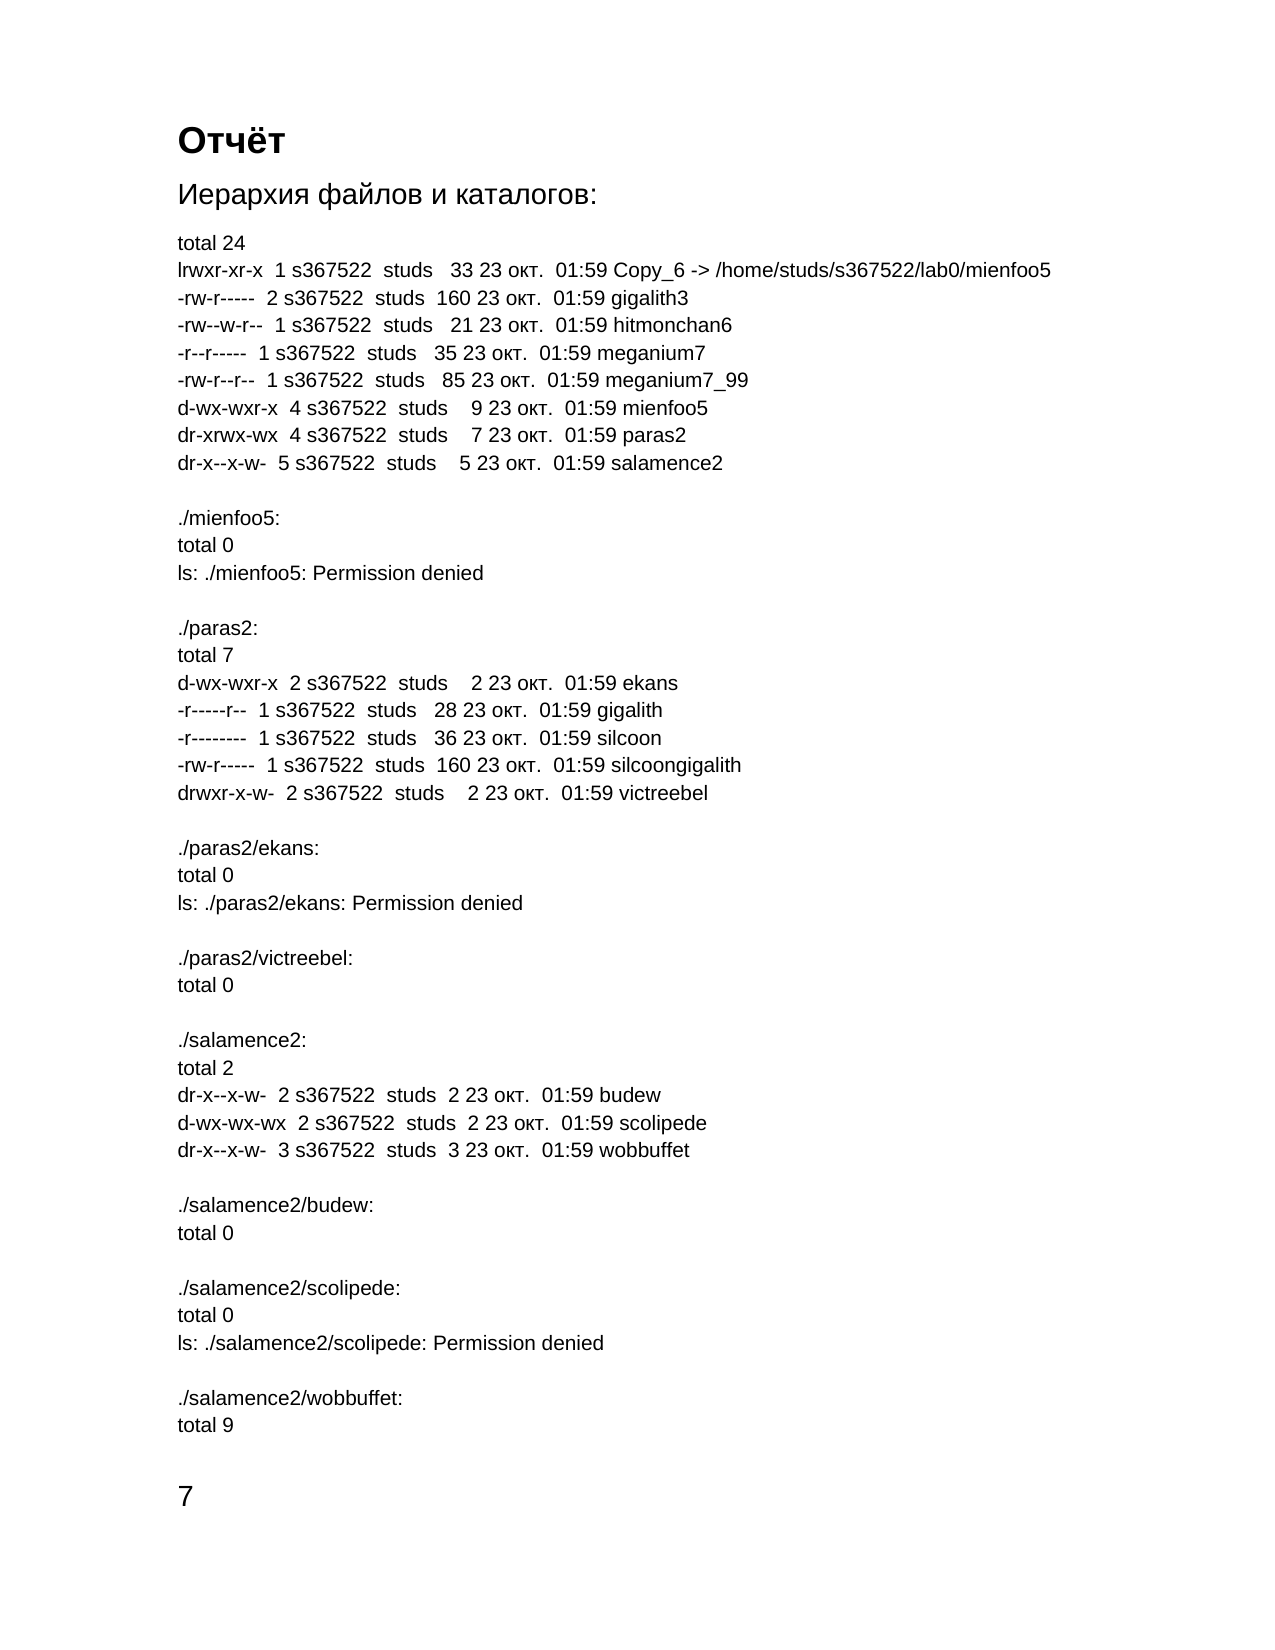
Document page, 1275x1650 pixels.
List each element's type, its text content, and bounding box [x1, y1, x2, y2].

text ./paras2: [177, 615, 1186, 639]
text -rw-r--r-- 1 s367522 studs 85 23 окт. 01:59 meganium7_99 [177, 368, 1186, 392]
text -rw-r----- 1 s367522 studs 160 23 окт. 01:59 silcoongigalith [177, 753, 1186, 777]
text ls: ./paras2/ekans: Permission denied [177, 890, 1186, 914]
text ./salamence2: [177, 1028, 1186, 1052]
text -rw-r----- 2 s367522 studs 160 23 окт. 01:59 gigalith3 [177, 285, 1186, 309]
text total 0 [177, 973, 1186, 997]
text -r--r----- 1 s367522 studs 35 23 окт. 01:59 meganium7 [177, 340, 1186, 364]
text dr-x--x-w- 5 s367522 studs 5 23 окт. 01:59 salamence2 [177, 450, 1186, 474]
text total 0 [177, 863, 1186, 887]
text d-wx-wxr-x 4 s367522 studs 9 23 окт. 01:59 mienfoo5 [177, 395, 1186, 419]
text total 0 [177, 533, 1186, 557]
text lrwxr-xr-x 1 s367522 studs 33 23 окт. 01:59 Copy_6 -> /home/studs/s367522/lab0/mienfoo5 [177, 258, 1186, 282]
text -r-------- 1 s367522 studs 36 23 окт. 01:59 silcoon [177, 725, 1186, 749]
text total 7 [177, 643, 1186, 667]
text total 24 [177, 230, 1186, 254]
text ls: ./mienfoo5: Permission denied [177, 560, 1186, 584]
text d-wx-wx-wx 2 s367522 studs 2 23 окт. 01:59 scolipede [177, 1110, 1186, 1134]
subtitle Отчёт [177, 118, 1186, 161]
text dr-x--x-w- 2 s367522 studs 2 23 окт. 01:59 budew [177, 1083, 1186, 1107]
text ./mienfoo5: [177, 505, 1186, 529]
text drwxr-x-w- 2 s367522 studs 2 23 окт. 01:59 victreebel [177, 780, 1186, 804]
text ./paras2/victreebel: [177, 945, 1186, 969]
text total 0 [177, 1303, 1186, 1327]
text ./salamence2/scolipede: [177, 1275, 1186, 1299]
text ./salamence2/budew: [177, 1193, 1186, 1217]
text -rw--w-r-- 1 s367522 studs 21 23 окт. 01:59 hitmonchan6 [177, 313, 1186, 337]
text total 0 [177, 1220, 1186, 1244]
text dr-x--x-w- 3 s367522 studs 3 23 окт. 01:59 wobbuffet [177, 1138, 1186, 1162]
text total 9 [177, 1413, 1186, 1437]
text total 2 [177, 1055, 1186, 1079]
text -r-----r-- 1 s367522 studs 28 23 окт. 01:59 gigalith [177, 698, 1186, 722]
text dr-xrwx-wx 4 s367522 studs 7 23 окт. 01:59 paras2 [177, 423, 1186, 447]
text d-wx-wxr-x 2 s367522 studs 2 23 окт. 01:59 ekans [177, 670, 1186, 694]
text Иерархия файлов и каталогов: [177, 177, 1186, 211]
text ./salamence2/wobbuffet: [177, 1385, 1186, 1409]
text ./paras2/ekans: [177, 835, 1186, 859]
text ls: ./salamence2/scolipede: Permission denied [177, 1330, 1186, 1354]
